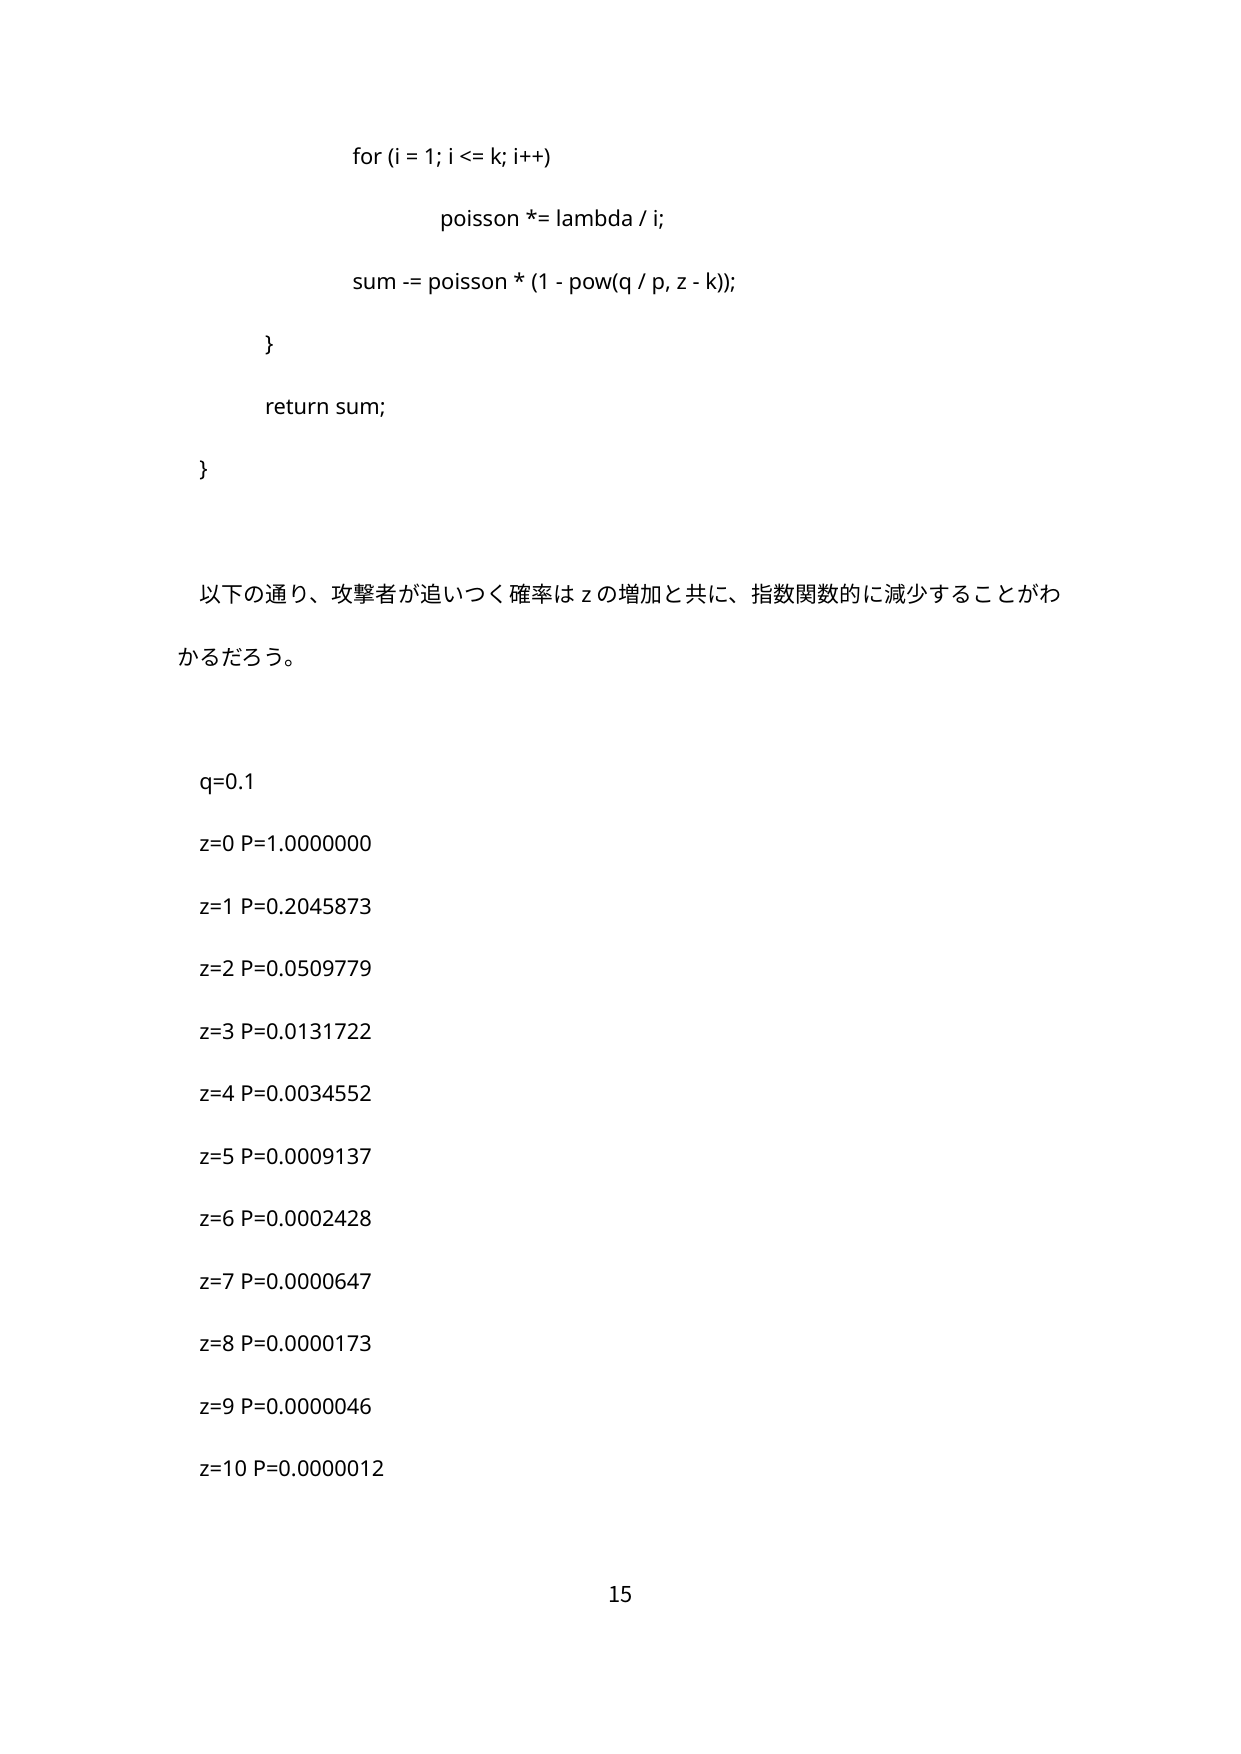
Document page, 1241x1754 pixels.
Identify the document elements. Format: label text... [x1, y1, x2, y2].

text q=0.1 [177, 739, 1063, 801]
text z=3 P=0.0131722 [177, 989, 1063, 1051]
text 以下の通り、攻撃者が追いつく確率はzの増加と共に、指数関数的に減少することがわかるだろう。 [177, 551, 1063, 676]
text z=9 P=0.0000046 [177, 1364, 1063, 1426]
text } [177, 301, 1063, 364]
text for (i = 1; i <= k; i++) [265, 114, 1063, 176]
text poisson *= lambda / i; [352, 176, 1063, 239]
text z=4 P=0.0034552 [177, 1051, 1063, 1114]
text z=2 P=0.0509779 [177, 926, 1063, 989]
text } [177, 426, 1063, 489]
text z=8 P=0.0000173 [177, 1301, 1063, 1364]
text sum -= poisson * (1 - pow(q / p, z - k)); [265, 239, 1063, 301]
text z=1 P=0.2045873 [177, 864, 1063, 926]
text z=5 P=0.0009137 [177, 1114, 1063, 1176]
text z=7 P=0.0000647 [177, 1239, 1063, 1301]
text z=0 P=1.0000000 [177, 801, 1063, 864]
text return sum; [177, 364, 1063, 426]
text z=6 P=0.0002428 [177, 1176, 1063, 1239]
text z=10 P=0.0000012 [177, 1426, 1063, 1489]
